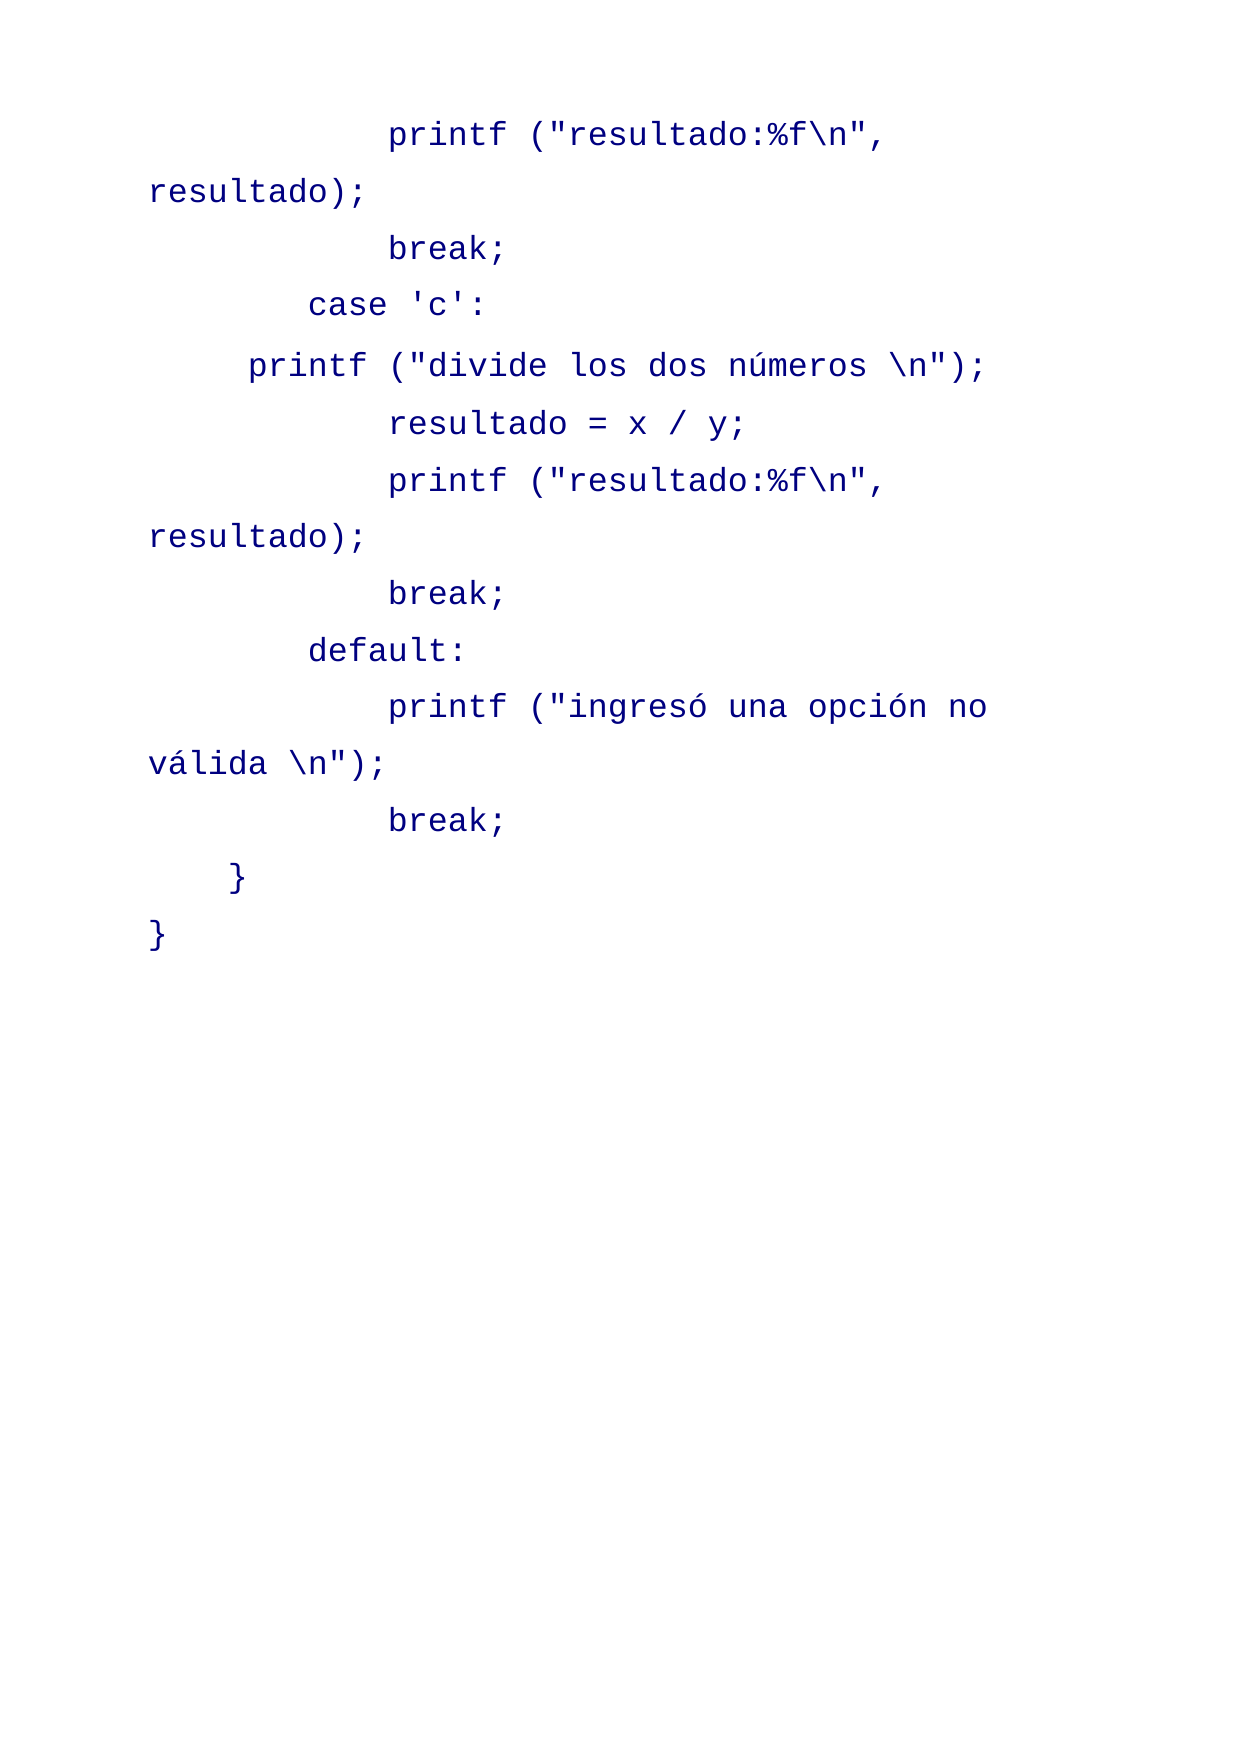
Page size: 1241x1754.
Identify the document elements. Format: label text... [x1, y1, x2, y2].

text break; [148, 803, 1093, 841]
text printf ("resultado:%f\n", resultado); [148, 463, 1093, 558]
text break; [148, 231, 1093, 269]
text case 'c': [148, 288, 1093, 326]
text printf ("divide los dos números \n"); [148, 345, 1093, 386]
text } [148, 860, 1093, 898]
text resultado = x / y; [148, 407, 1093, 444]
text printf ("resultado:%f\n", resultado); [148, 118, 1093, 213]
text default: [148, 633, 1093, 671]
text } [148, 917, 1093, 954]
text printf ("ingresó una opción no válida \n"); [148, 690, 1093, 784]
text break; [148, 577, 1093, 614]
